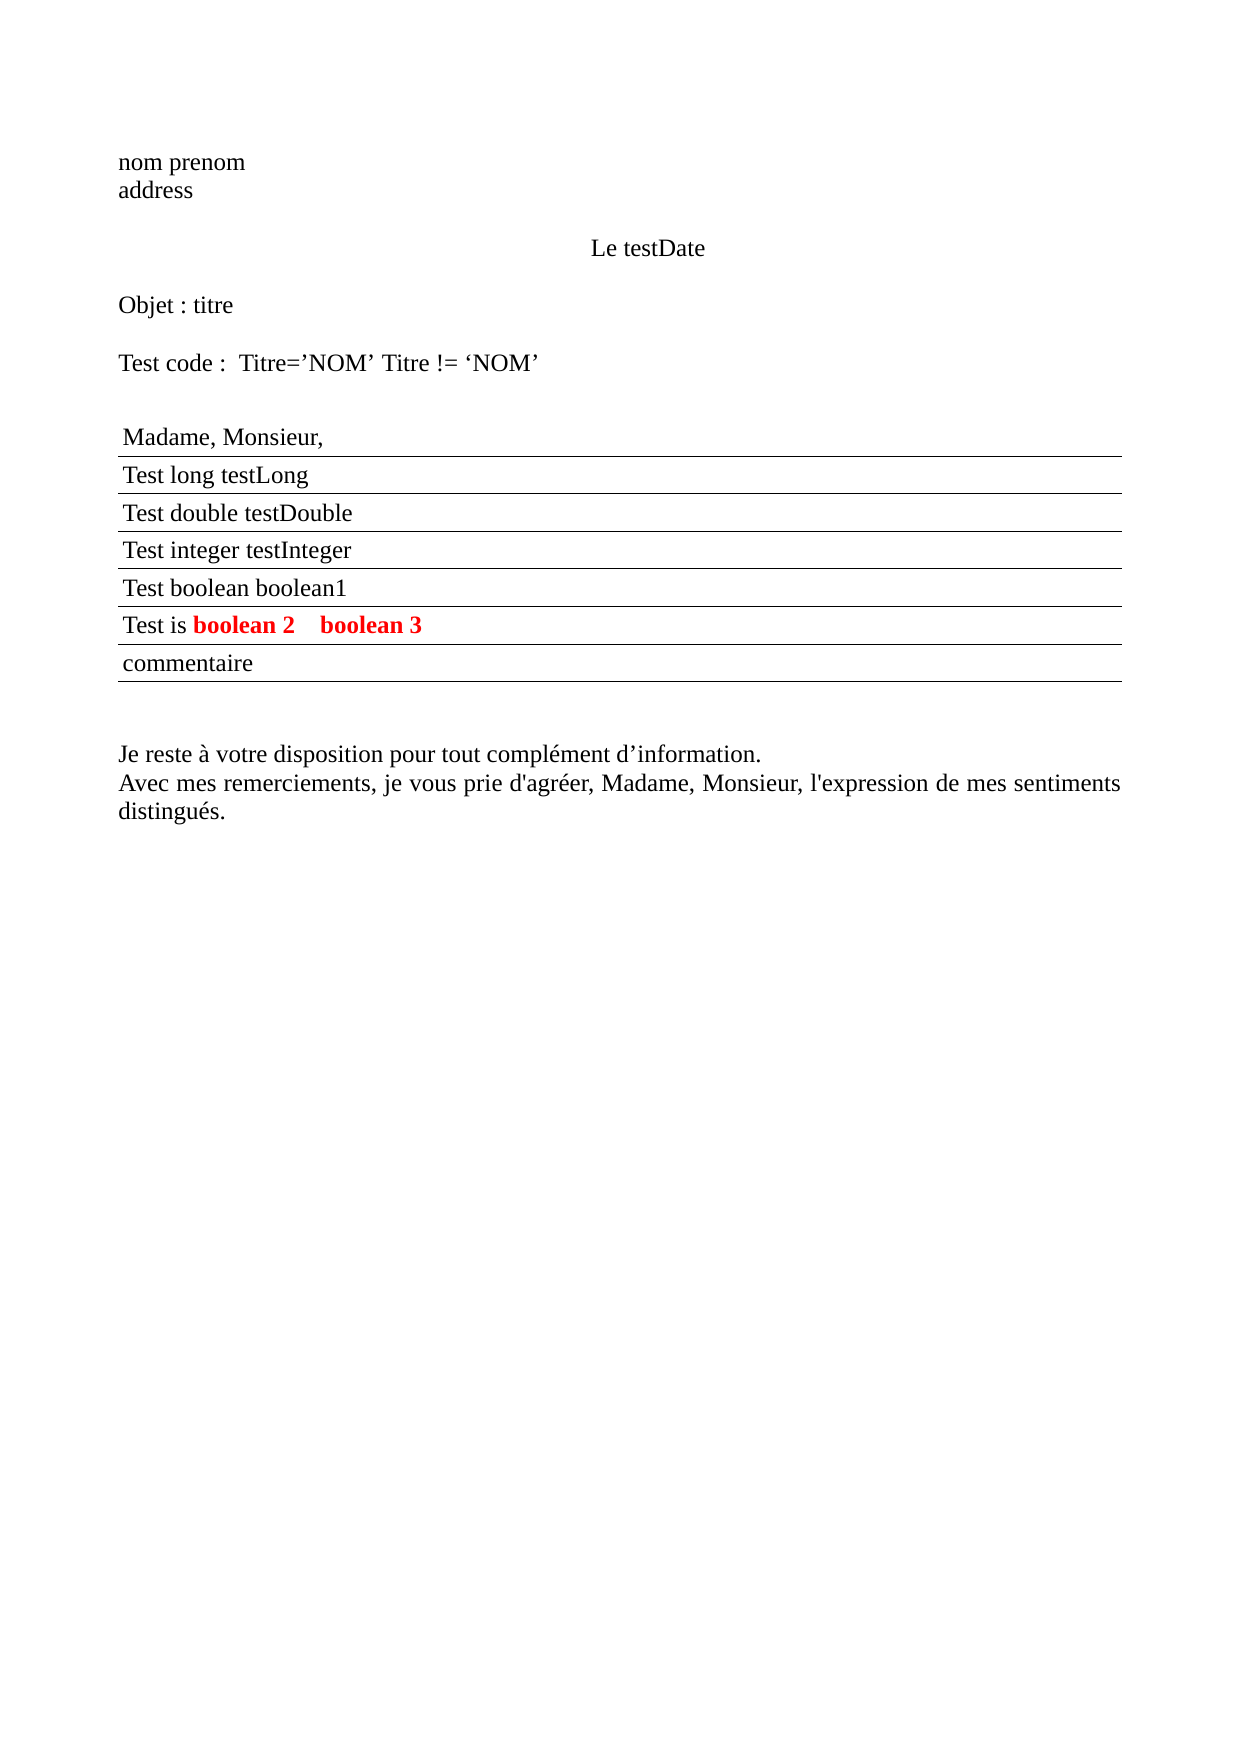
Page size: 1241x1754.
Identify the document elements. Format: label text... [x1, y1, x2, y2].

text Le testDate [591, 233, 1122, 262]
text Test long testLong [118, 457, 1122, 493]
text commentaire [118, 645, 1122, 681]
text Test boolean boolean1 [118, 569, 1122, 606]
text Test is <#if boolean2 #>boolean 2<#endif#> <#if boolean3 #>boolean 3<#endif#> [118, 607, 1122, 644]
text Test double testDouble [118, 494, 1122, 531]
text Objet : titre [118, 291, 1122, 319]
text Avec mes remerciements, je vous prie d'agréer, Madame, Monsieur, l'expression de mes sentiments distingués. [118, 768, 1122, 825]
text address [118, 176, 1122, 204]
text Test code : <#ifequals titre="NOM" #>Titre=’NOM’<#endifequals#> <#ifnotequals titre="NOM" #>Titre != ‘NOM’<#endifnotequals#> [118, 348, 1122, 377]
text Je reste à votre disposition pour tout complément d’information. [118, 739, 1122, 768]
text Test integer testInteger [118, 532, 1122, 568]
text nom prenom [118, 147, 1122, 176]
text Madame, Monsieur, [118, 418, 1122, 456]
